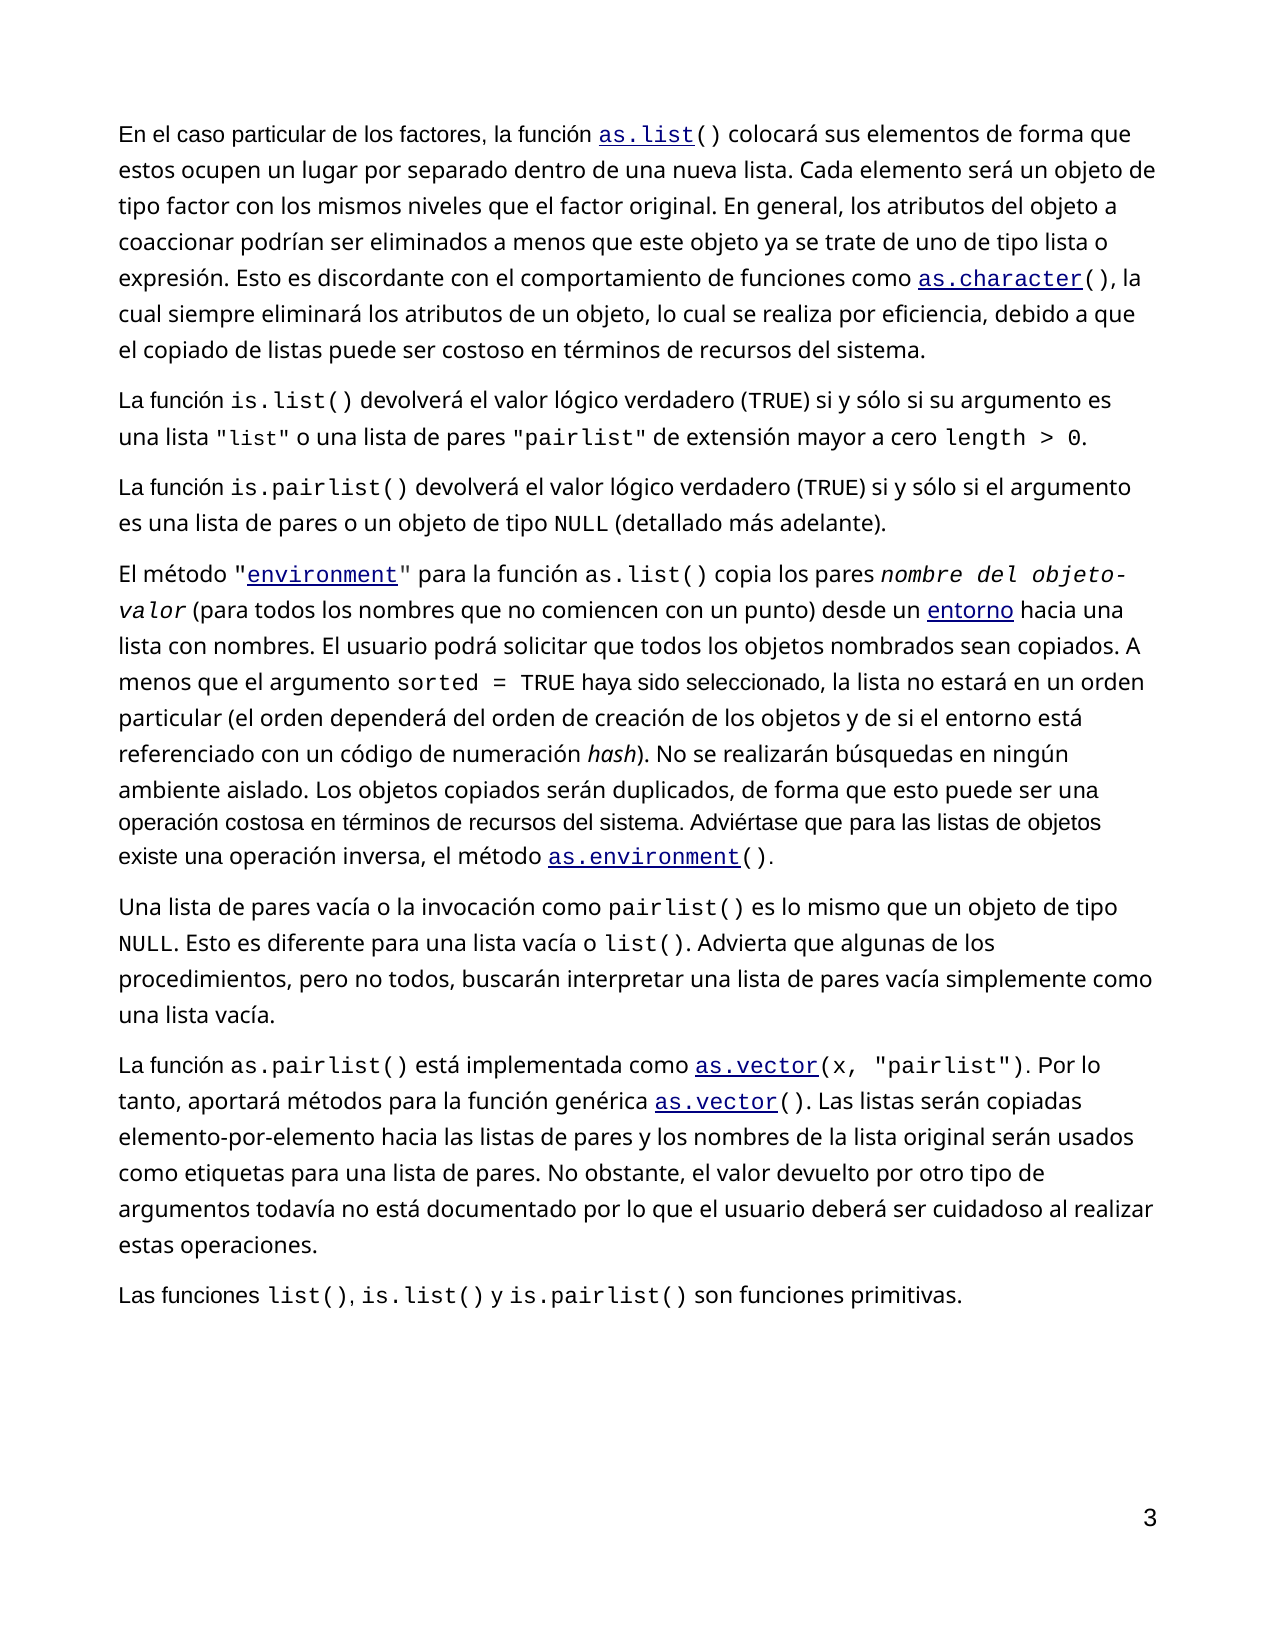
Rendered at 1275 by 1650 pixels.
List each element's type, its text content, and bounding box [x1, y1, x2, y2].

text La función as.pairlist() está implementada como as.vector(x, "pairlist"). Por lo tanto, aportará métodos para la función genérica as.vector(). Las listas serán copiadas elemento-por-elemento hacia las listas de pares y los nombres de la lista original serán usados como etiquetas para una lista de pares. No obstante, el valor devuelto por otro tipo de argumentos todavía no está documentado por lo que el usuario deberá ser cuidadoso al realizar estas operaciones. [118, 1049, 1157, 1260]
text El método "environment" para la función as.list() copia los pares nombre del objeto-valor (para todos los nombres que no comiencen con un punto) desde un entorno hacia una lista con nombres. El usuario podrá solicitar que todos los objetos nombrados sean copiados. A menos que el argumento sorted = TRUE haya sido seleccionado, la lista no estará en un orden particular (el orden dependerá del orden de creación de los objetos y de si el entorno está referenciado con un código de numeración hash). No se realizarán búsquedas en ningún ambiente aislado. Los objetos copiados serán duplicados, de forma que esto puede ser una operación costosa en términos de recursos del sistema. Adviértase que para las listas de objetos existe una operación inversa, el método as.environment(). [118, 558, 1157, 871]
text Las funciones list(), is.list() y is.pairlist() son funciones primitivas. [118, 1279, 1157, 1311]
text La función is.list() devolverá el valor lógico verdadero (TRUE) si y sólo si su argumento es una lista "list" o una lista de pares "pairlist" de extensión mayor a cero length > 0. [118, 384, 1157, 452]
text La función is.pairlist() devolverá el valor lógico verdadero (TRUE) si y sólo si el argumento es una lista de pares o un objeto de tipo NULL (detallado más adelante). [118, 471, 1157, 538]
text Una lista de pares vacía o la invocación como pairlist() es lo mismo que un objeto de tipo NULL. Esto es diferente para una lista vacía o list(). Advierta que algunas de los procedimientos, pero no todos, buscarán interpretar una lista de pares vacía simplemente como una lista vacía. [118, 891, 1157, 1030]
text En el caso particular de los factores, la función as.list() colocará sus elementos de forma que estos ocupen un lugar por separado dentro de una nueva lista. Cada elemento será un objeto de tipo factor con los mismos niveles que el factor original. En general, los atributos del objeto a coaccionar podrían ser eliminados a menos que este objeto ya se trate de uno de tipo lista o expresión. Esto es discordante con el comportamiento de funciones como as.character(), la cual siempre eliminará los atributos de un objeto, lo cual se realiza por eficiencia, debido a que el copiado de listas puede ser costoso en términos de recursos del sistema. [118, 118, 1157, 365]
